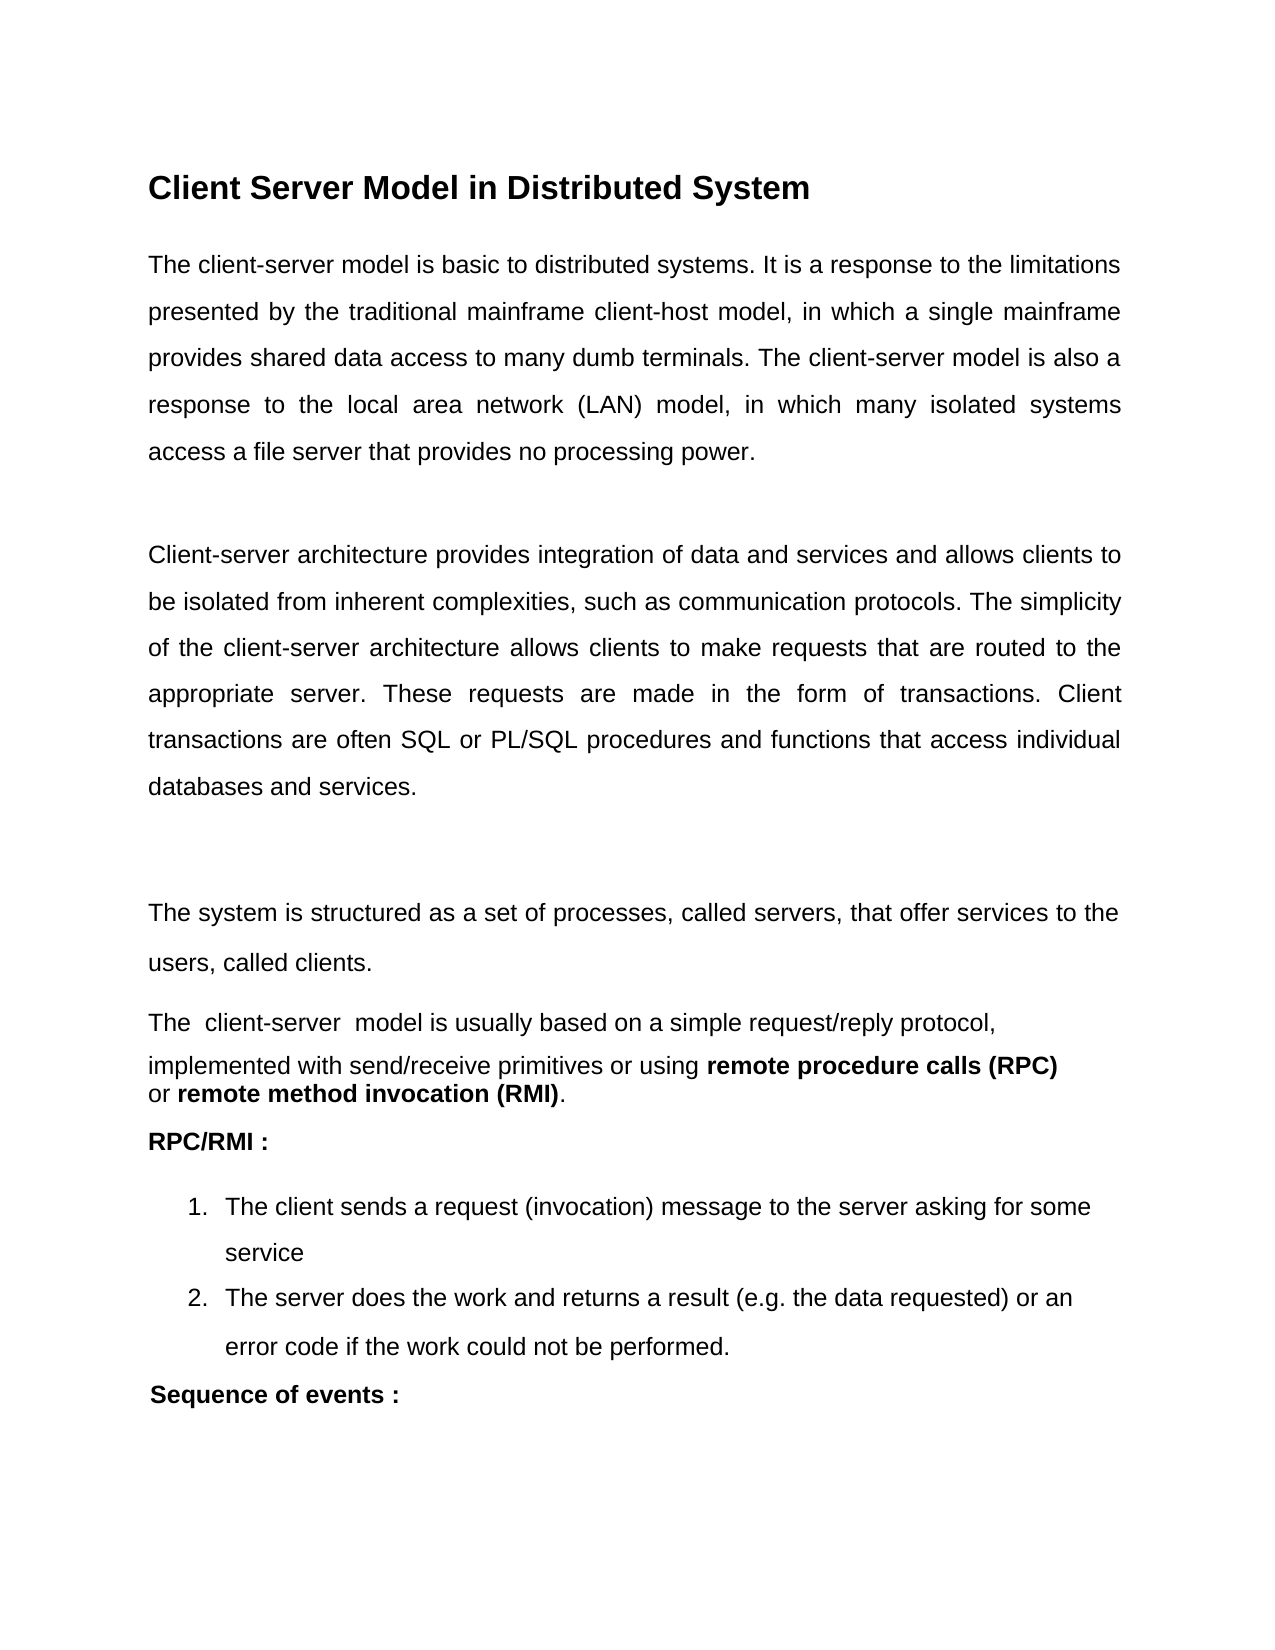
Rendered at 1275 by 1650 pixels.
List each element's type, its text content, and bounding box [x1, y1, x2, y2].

text implemented with send/receive primitives or using remote​ procedure calls (RPC) [148, 1051, 1125, 1080]
text RPC/RMI : [148, 1127, 1125, 1156]
text The system is structured as a set of processes, called servers, that offer services to the users, called clients. [148, 898, 1121, 977]
list The client sends a request (invocation) message to the server asking for some service [187, 1192, 1123, 1266]
text Client Server Model in Distributed System [148, 168, 1125, 206]
text The client-server model is basic to distributed systems. It is a response to the limitations presented by the traditional mainframe client-host model, in which a single mainframe provides shared data access to many dumb terminals. The client-server model is also a response to the local area network (LAN) model, in which many isolated systems access a file server that provides no processing power. [148, 250, 1123, 466]
text or remote​ method invocation (RMI).​ [148, 1080, 1125, 1108]
text Client-server architecture provides integration of data and services and allows clients to be isolated from inherent complexities, such as communication protocols. The simplicity of the client-server architecture allows clients to make requests that are routed to the appropriate server. These requests are made in the form of transactions. Client transactions are often SQL or PL/SQL procedures and functions that access individual databases and services. [148, 541, 1123, 801]
list The server does the work and returns a result (e.g. the data requested) or an error code if the work could not be performed. [187, 1283, 1121, 1360]
text The client-server model is usually based on a simple request/reply protocol, [148, 1008, 1125, 1037]
text Sequence of events : [150, 1381, 1125, 1409]
